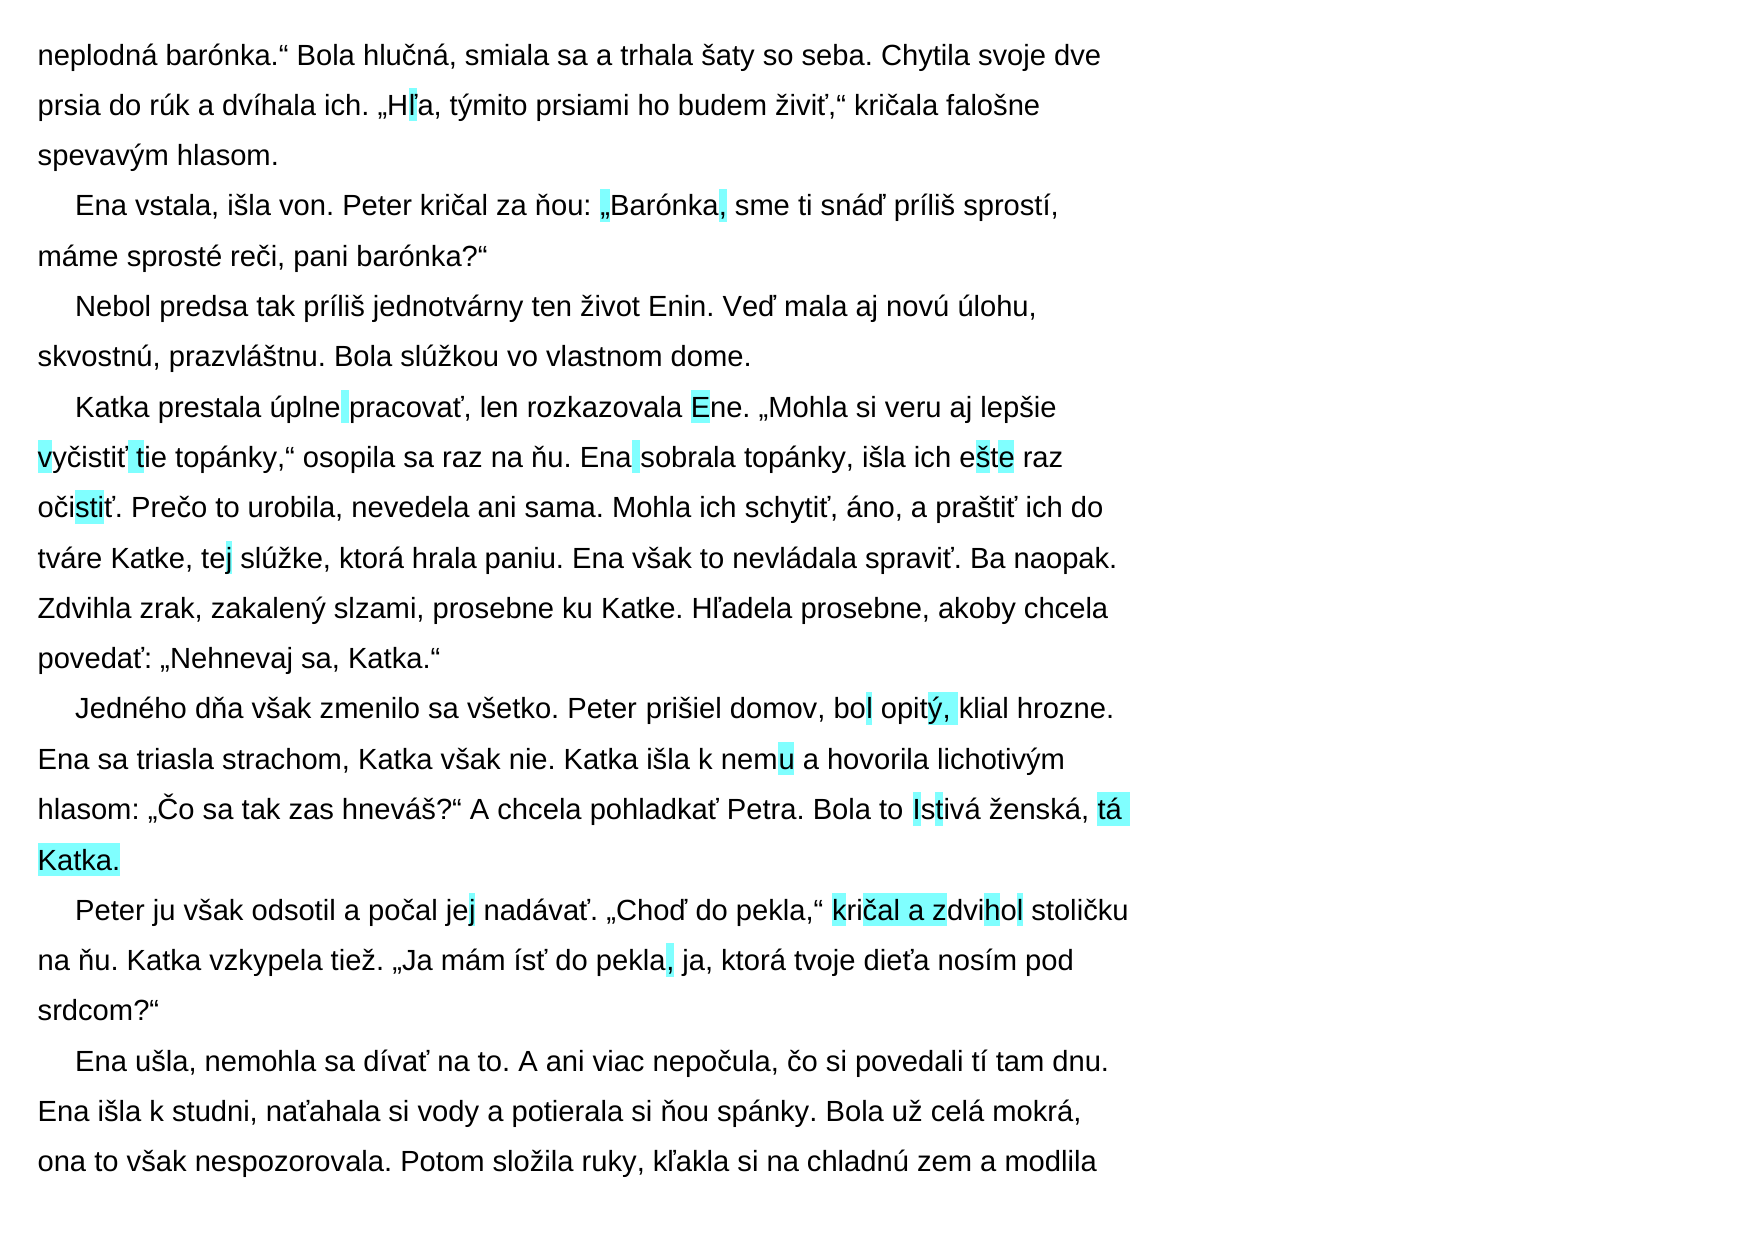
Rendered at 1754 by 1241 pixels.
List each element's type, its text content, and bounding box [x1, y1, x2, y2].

text Nebol predsa tak príliš jednotvárny ten život Enin. Veď mala aj novú úlohu, skvostnú, prazvláštnu. Bola slúžkou vo vlastnom dome. [37, 289, 1130, 373]
text Katka prestala úplne pracovať, len rozkazovala Ene. „Mohla si veru aj lepšie vyčistiť tie topánky,“ osopila sa raz na ňu. Ena sobrala topánky, išla ich ešte raz očistiť. Prečo to urobila, nevedela ani sama. Mohla ich schytiť, áno, a praštiť ich do tváre Katke, tej slúžke, ktorá hrala paniu. Ena však to nevládala spraviť. Ba naopak. Zdvihla zrak, zakalený slzami, prosebne ku Katke. Hľadela prosebne, akoby chcela povedať: „Nehnevaj sa, Katka.“ [37, 390, 1130, 675]
text Ena ušla, nemohla sa dívať na to. A ani viac nepočula, čo si povedali tí tam dnu. Ena išla k studni, naťahala si vody a potierala si ňou spánky. Bola už celá mokrá, ona to však nespozorovala. Potom složila ruky, kľakla si na chladnú zem a modlila [37, 1044, 1130, 1178]
text neplodná barónka.“ Bola hlučná, smiala sa a trhala šaty so seba. Chytila svoje dve prsia do rúk a dvíhala ich. „Hľa, týmito prsiami ho budem živiť,“ kričala falošne spevavým hlasom. [37, 37, 1130, 172]
text Jedného dňa však zmenilo sa všetko. Peter prišiel domov, bol opitý, klial hrozne. Ena sa triasla strachom, Katka však nie. Katka išla k nemu a hovorila lichotivým hlasom: „Čo sa tak zas hneváš?“ A chcela pohladkať Petra. Bola to Istivá ženská, tá Katka. [37, 692, 1130, 876]
text Ena vstala, išla von. Peter kričal za ňou: „Barónka, sme ti snáď príliš sprostí, máme sprosté reči, pani barónka?“ [37, 188, 1130, 272]
text Peter ju však odsotil a počal jej nadávať. „Choď do pekla,“ kričal a zdvihol stoličku na ňu. Katka vzkypela tiež. „Ja mám ísť do pekla, ja, ktorá tvoje dieťa nosím pod srdcom?“ [37, 893, 1130, 1027]
